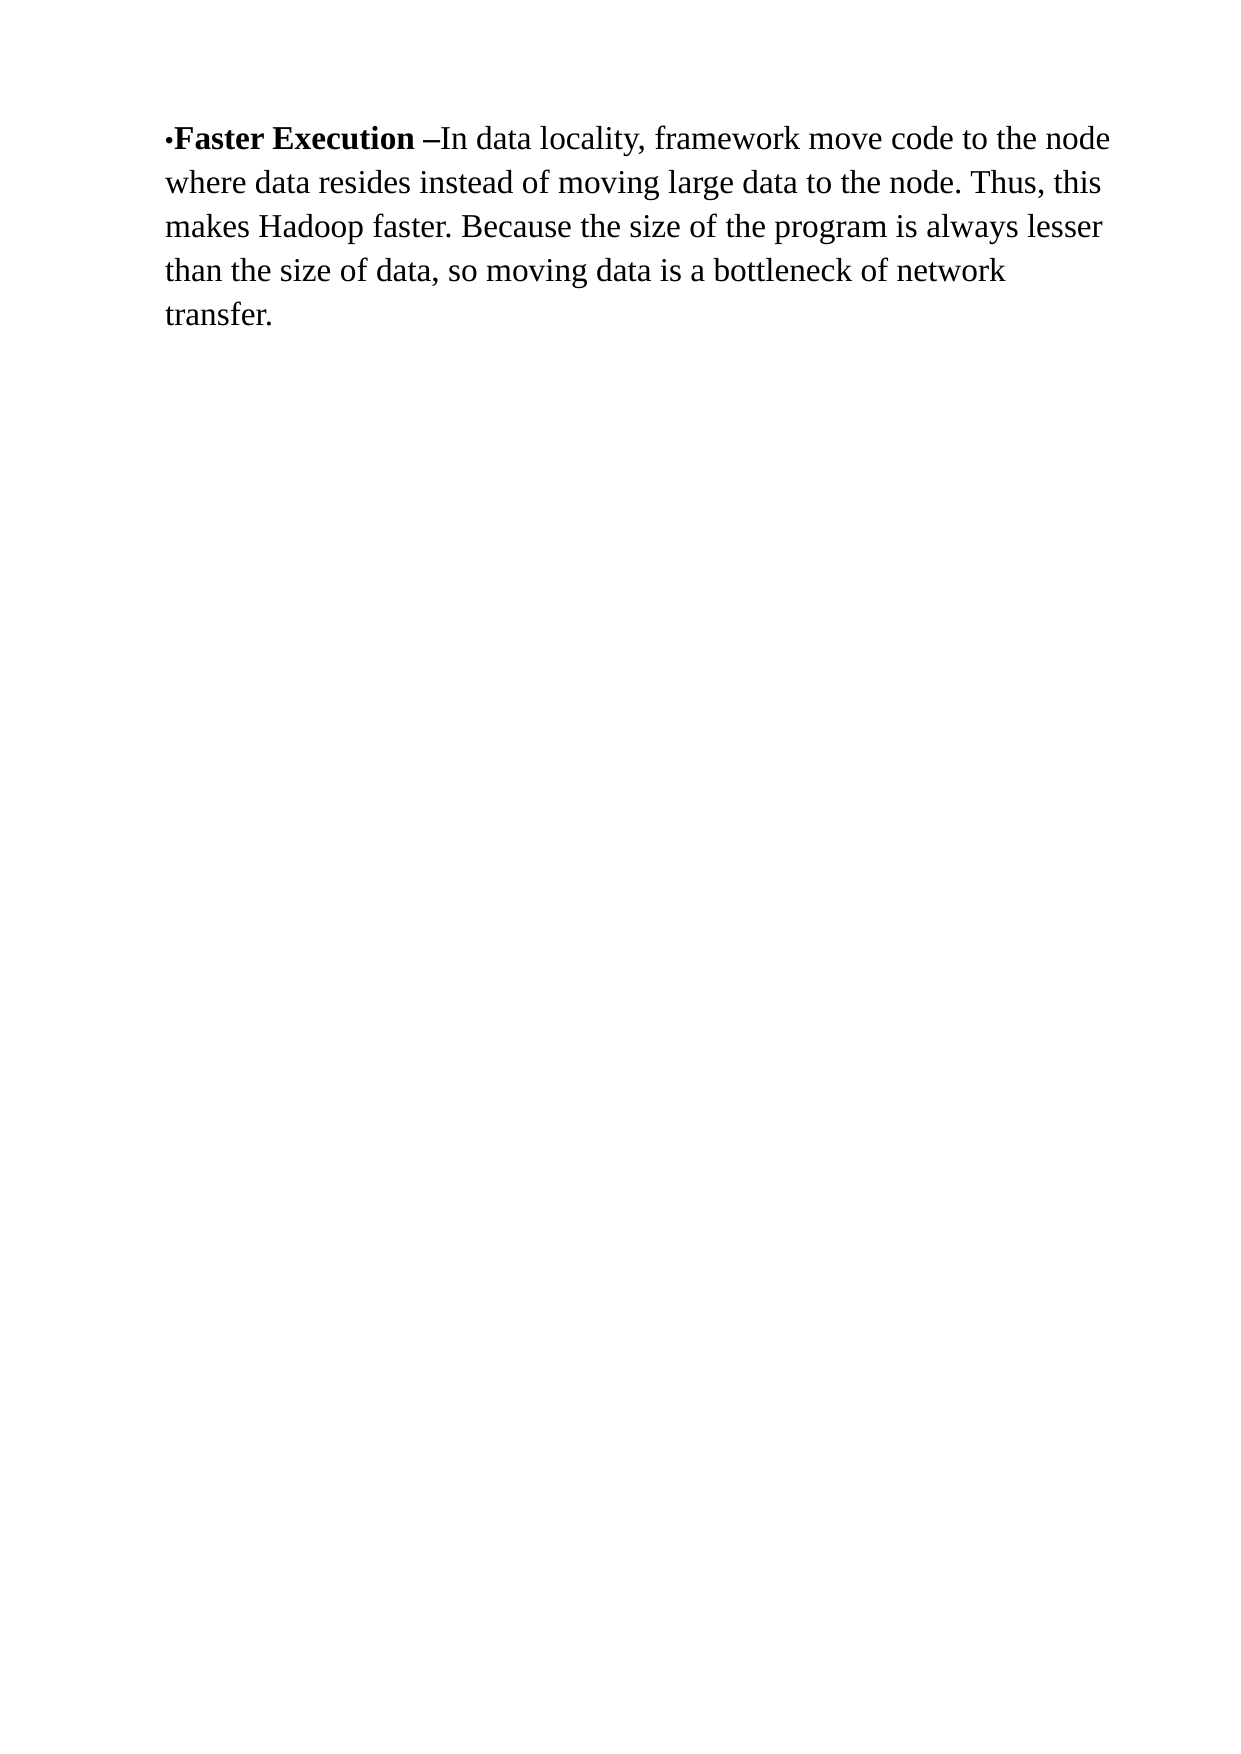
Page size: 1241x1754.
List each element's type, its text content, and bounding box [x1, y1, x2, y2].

list Faster Execution –In data locality, framework move code to the node where data resides instead of moving large data to the node. Thus, this makes Hadoop faster. Because the size of the program is always lesser than the size of data, so moving data is a bottleneck of network transfer. [118, 118, 1122, 333]
